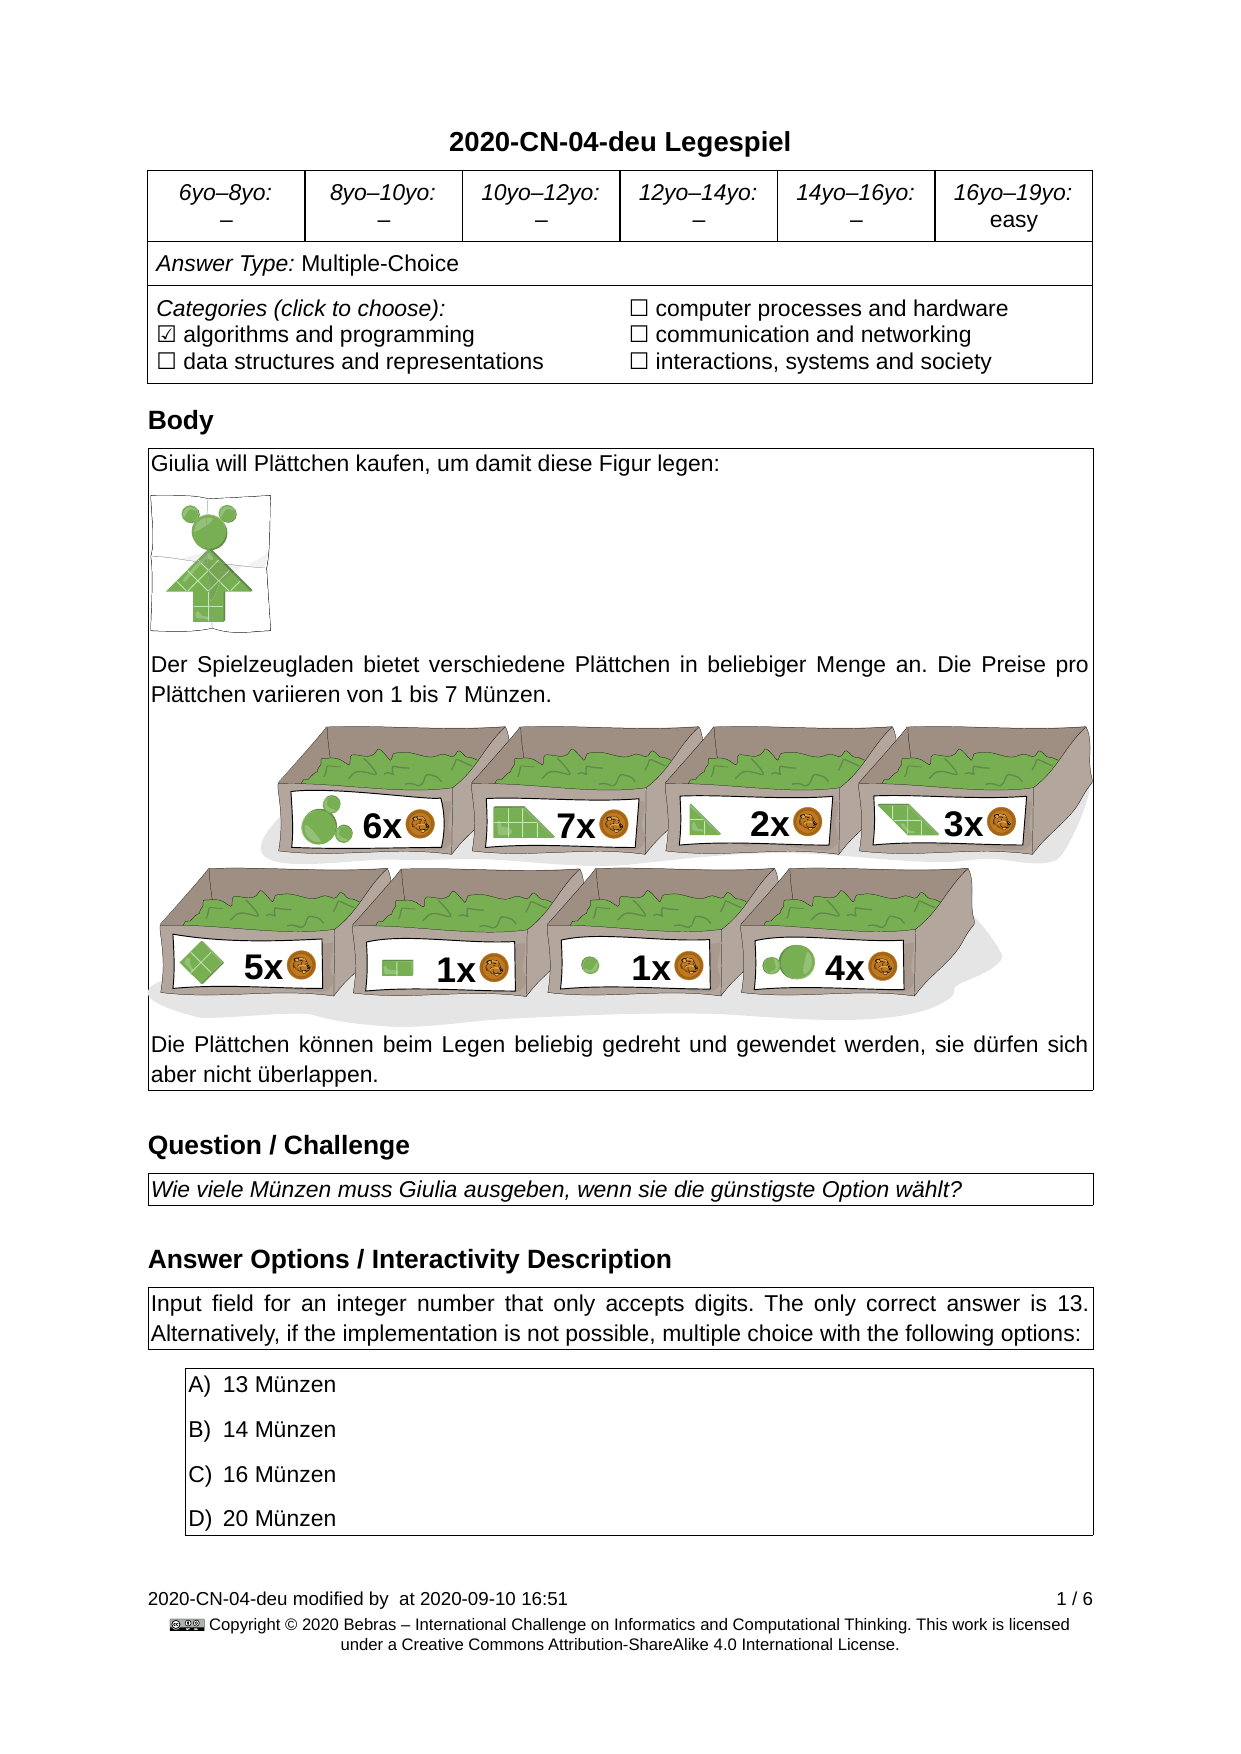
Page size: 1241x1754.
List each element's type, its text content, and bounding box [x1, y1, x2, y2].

text Die Plättchen können beim Legen beliebig gedreht und gewendet werden, sie dürfen sich aber nicht überlappen. [149, 723, 1093, 1090]
table_header 14yo–16yo: – [778, 171, 934, 241]
list 20 Münzen [186, 1502, 1093, 1535]
text Input field for an integer number that only accepts digits. The only correct answer is 13. Alternatively, if the implementation is not possible, multiple choice with the following options: [149, 1288, 1093, 1349]
text Wie viele Münzen muss Giulia ausgeben, wenn sie die günstigste Option wählt? [149, 1174, 1093, 1205]
table_header 16yo–19yo: easy [936, 171, 1092, 241]
text Der Spielzeugladen bietet verschiedene Plättchen in beliebiger Menge an. Die Preise pro Plättchen variieren von 1 bis 7 Münzen. [149, 648, 1093, 708]
list 14 Münzen [186, 1413, 1093, 1442]
subtitle Answer Options / Interactivity Description [148, 1244, 1093, 1274]
table_cell Answer Type: Multiple-Choice [148, 242, 1092, 285]
table_header 12yo–14yo: – [621, 171, 777, 241]
list 13 Münzen [186, 1369, 1093, 1397]
table_cell ☐ computer processes and hardware ☐ communication and networking ☐ interactions, systems and society [620, 286, 1092, 383]
subtitle 2020-CN-04-deu Legespiel [148, 125, 1093, 157]
text Giulia will Plättchen kaufen, um damit diese Figur legen: [149, 449, 1093, 477]
table_cell Categories (click to choose): ☑ algorithms and programming ☐ data structures and representations [148, 286, 620, 383]
table_header 8yo–10yo: – [306, 171, 462, 241]
list 16 Münzen [186, 1458, 1093, 1487]
table_header 10yo–12yo: – [463, 171, 619, 241]
subtitle Question / Challenge [148, 1130, 1093, 1160]
table_header 6yo–8yo: – [148, 171, 304, 241]
subtitle Body [148, 404, 1093, 435]
